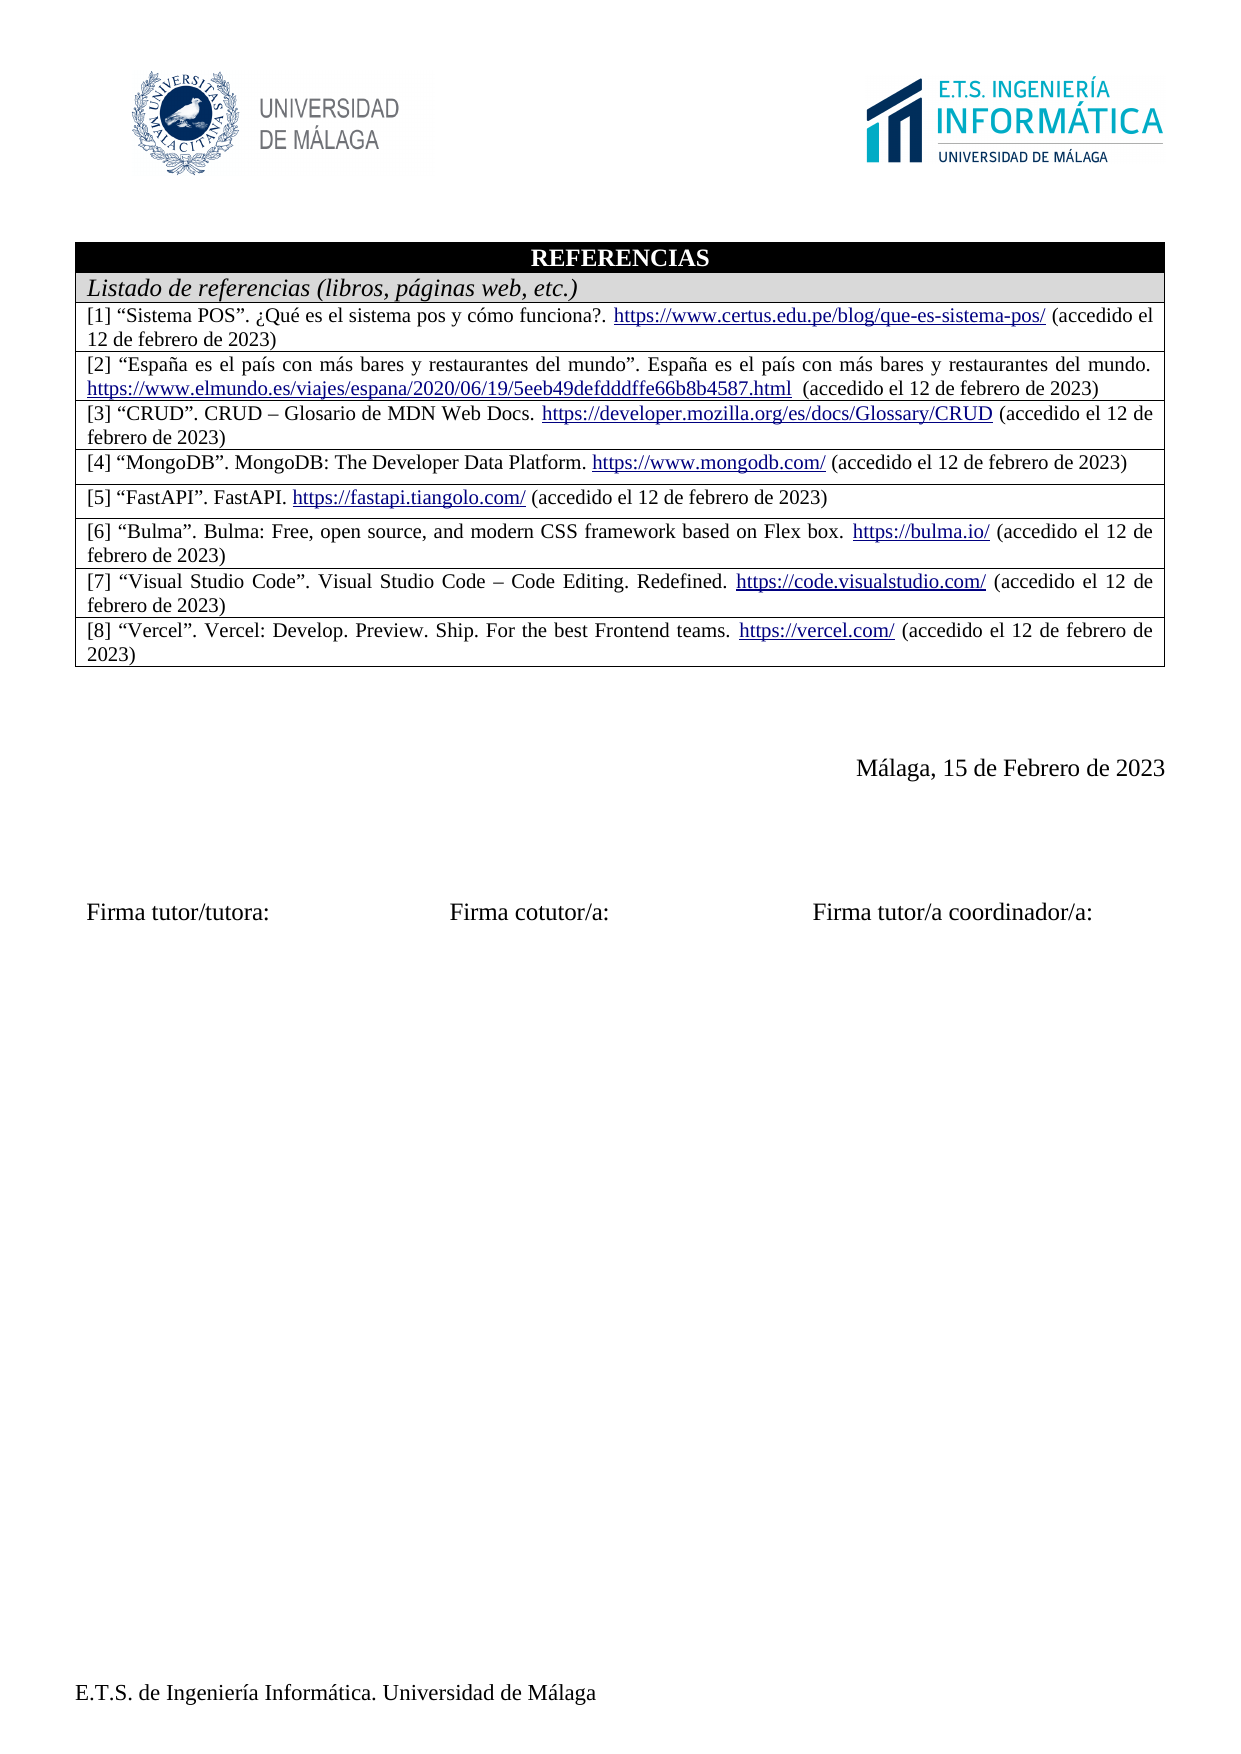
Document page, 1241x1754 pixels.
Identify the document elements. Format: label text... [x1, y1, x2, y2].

table_header REFERENCIAS [76, 243, 1164, 272]
table_cell [6] “Bulma”. Bulma: Free, open source, and modern CSS framework based on Flex box. https://bulma.io/ (accedido el 12 de febrero de 2023) [76, 519, 1164, 567]
text Málaga, 15 de Febrero de 2023 [75, 753, 1165, 782]
table_cell [7] “Visual Studio Code”. Visual Studio Code – Code Editing. Redefined. https://code.visualstudio.com/ (accedido el 12 de febrero de 2023) [76, 569, 1164, 617]
table_header Firma tutor/a coordinador/a: [801, 897, 1164, 1041]
table_cell [2] “España es el país con más bares y restaurantes del mundo”. España es el país con más bares y restaurantes del mundo. https://www.elmundo.es/viajes/espana/2020/06/19/5eeb49defdddffe66b8b4587.html (accedido el 12 de febrero de 2023) [76, 352, 1164, 400]
table_cell [3] “CRUD”. CRUD – Glosario de MDN Web Docs. https://developer.mozilla.org/es/docs/Glossary/CRUD (accedido el 12 de febrero de 2023) [76, 401, 1164, 449]
table_cell Listado de referencias (libros, páginas web, etc.) [76, 273, 1164, 302]
table_cell [1] “Sistema POS”. ¿Qué es el sistema pos y cómo funciona?. https://www.certus.edu.pe/blog/que-es-sistema-pos/ (accedido el 12 de febrero de 2023) [76, 303, 1164, 351]
table_cell [8] “Vercel”. Vercel: Develop. Preview. Ship. For the best Frontend teams. https://vercel.com/ (accedido el 12 de febrero de 2023) [76, 618, 1164, 666]
table_header Firma tutor/tutora: [75, 897, 438, 1041]
table_header Firma cotutor/a: [438, 897, 801, 1041]
table_cell [5] “FastAPI”. FastAPI. https://fastapi.tiangolo.com/ (accedido el 12 de febrero de 2023) [76, 485, 1164, 518]
table_cell [4] “MongoDB”. MongoDB: The Developer Data Platform. https://www.mongodb.com/ (accedido el 12 de febrero de 2023) [76, 450, 1164, 484]
